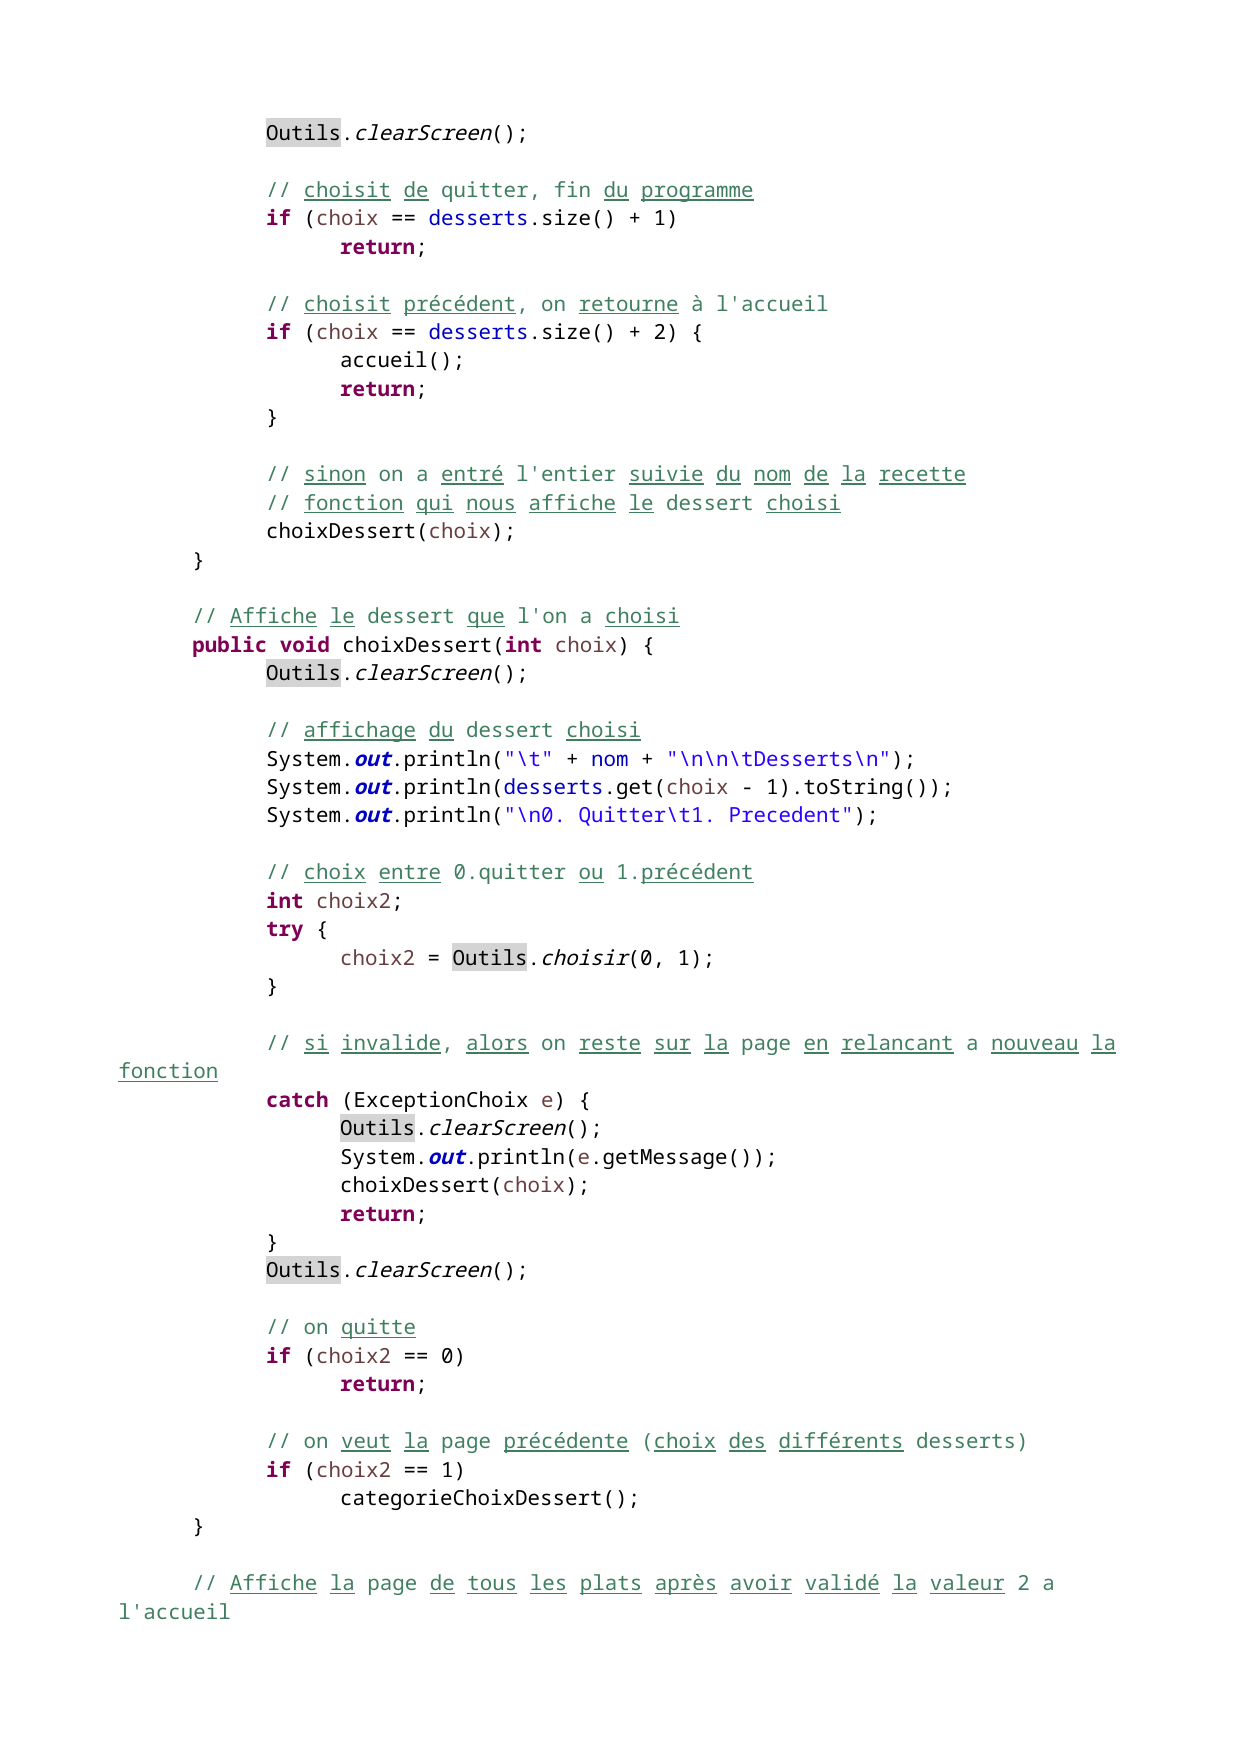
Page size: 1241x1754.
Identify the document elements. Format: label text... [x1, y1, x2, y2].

text Outils.clearScreen(); [118, 658, 1122, 687]
text accueil(); [118, 346, 1122, 374]
text // sinon on a entré l'entier suivie du nom de la recette [118, 459, 1122, 488]
text // fonction qui nous affiche le dessert choisi [118, 488, 1122, 516]
text System.out.println(desserts.get(choix - 1).toString()); [118, 772, 1122, 801]
text Outils.clearScreen(); [118, 1113, 1122, 1142]
text // Affiche le dessert que l'on a choisi [118, 602, 1122, 630]
text public void choixDessert(int choix) { [118, 630, 1122, 658]
text return; [118, 1369, 1122, 1398]
text } [118, 971, 1122, 1000]
text // on veut la page précédente (choix des différents desserts) [118, 1426, 1122, 1455]
text // choix entre 0.quitter ou 1.précédent [118, 857, 1122, 886]
text if (choix2 == 1) [118, 1455, 1122, 1483]
text if (choix2 == 0) [118, 1341, 1122, 1369]
text catch (ExceptionChoix e) { [118, 1085, 1122, 1113]
text choixDessert(choix); [118, 1170, 1122, 1199]
text System.out.println("\t" + nom + "\n\n\tDesserts\n"); [118, 744, 1122, 772]
text if (choix == desserts.size() + 2) { [118, 317, 1122, 346]
text } [118, 402, 1122, 431]
text } [118, 545, 1122, 573]
text // choisit de quitter, fin du programme [118, 175, 1122, 203]
text // on quitte [118, 1312, 1122, 1341]
text choixDessert(choix); [118, 516, 1122, 545]
text // si invalide, alors on reste sur la page en relancant a nouveau la fonction [118, 1028, 1122, 1085]
text if (choix == desserts.size() + 1) [118, 203, 1122, 232]
text return; [118, 1199, 1122, 1227]
text // choisit précédent, on retourne à l'accueil [118, 289, 1122, 317]
text Outils.clearScreen(); [118, 118, 1122, 147]
text int choix2; [118, 886, 1122, 914]
text try { [118, 914, 1122, 943]
text // affichage du dessert choisi [118, 715, 1122, 744]
text System.out.println("\n0. Quitter\t1. Precedent"); [118, 801, 1122, 829]
text } [118, 1512, 1122, 1540]
text System.out.println(e.getMessage()); [118, 1142, 1122, 1170]
text Outils.clearScreen(); [118, 1256, 1122, 1284]
text return; [118, 374, 1122, 402]
text // Affiche la page de tous les plats après avoir validé la valeur 2 a l'accueil [118, 1568, 1122, 1625]
text } [118, 1227, 1122, 1256]
text choix2 = Outils.choisir(0, 1); [118, 943, 1122, 971]
text return; [118, 232, 1122, 260]
text categorieChoixDessert(); [118, 1483, 1122, 1512]
